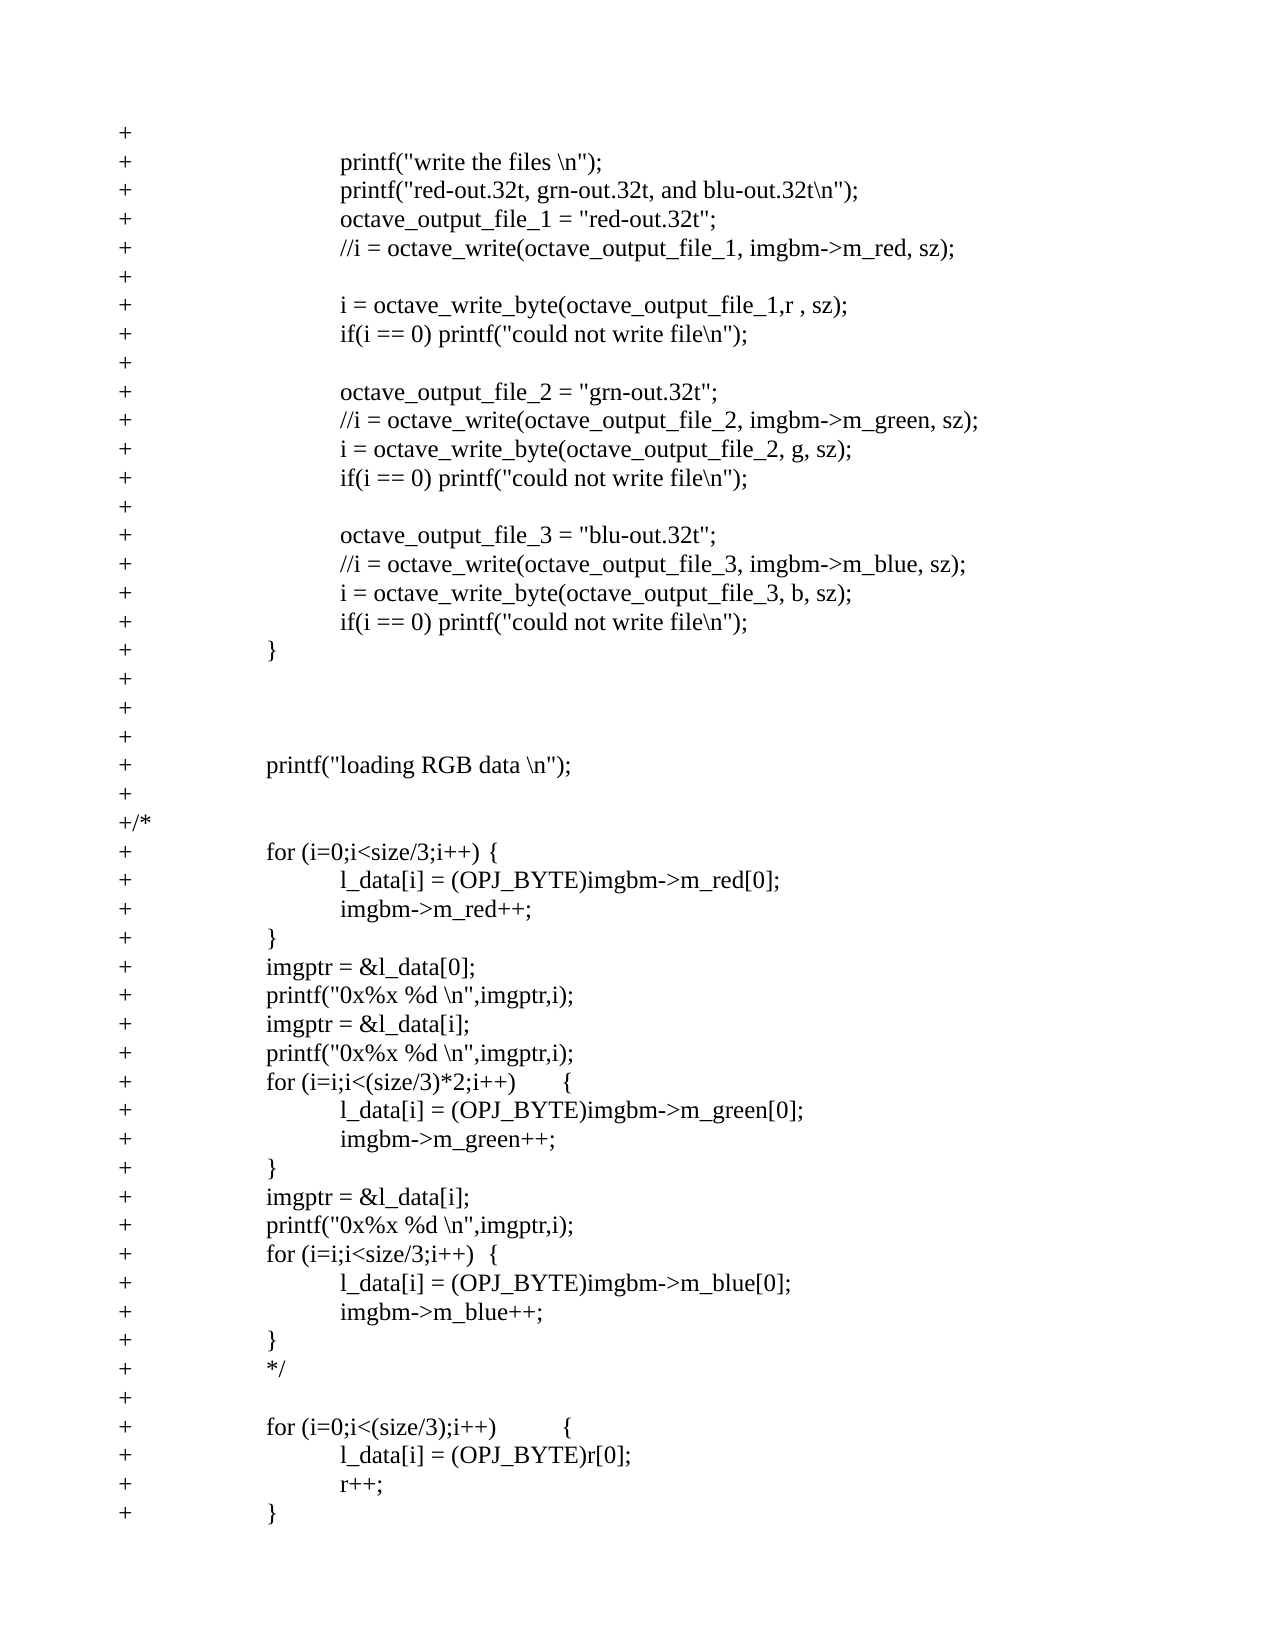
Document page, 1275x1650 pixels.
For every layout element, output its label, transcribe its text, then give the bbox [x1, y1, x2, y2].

text + l_data[i] = (OPJ_BYTE)imgbm->m_red[0]; [118, 866, 1157, 894]
text + for (i=i;i<size/3;i++) { [118, 1239, 1157, 1268]
text + imgptr = &l_data[i]; [118, 1182, 1157, 1211]
text + [118, 722, 1157, 751]
text + //i = octave_write(octave_output_file_2, imgbm->m_green, sz); [118, 406, 1157, 434]
text + octave_output_file_3 = "blu-out.32t"; [118, 521, 1157, 549]
text + //i = octave_write(octave_output_file_1, imgbm->m_red, sz); [118, 233, 1157, 262]
text + i = octave_write_byte(octave_output_file_3, b, sz); [118, 578, 1157, 607]
text + r++; [118, 1469, 1157, 1498]
text + printf("0x%x %d \n",imgptr,i); [118, 1038, 1157, 1067]
text + l_data[i] = (OPJ_BYTE)imgbm->m_blue[0]; [118, 1268, 1157, 1297]
text + } [118, 1498, 1157, 1527]
text + octave_output_file_1 = "red-out.32t"; [118, 204, 1157, 233]
text + printf("red-out.32t, grn-out.32t, and blu-out.32t\n"); [118, 176, 1157, 204]
text + [118, 1383, 1157, 1412]
text + if(i == 0) printf("could not write file\n"); [118, 463, 1157, 492]
text + if(i == 0) printf("could not write file\n"); [118, 319, 1157, 348]
text + imgbm->m_red++; [118, 894, 1157, 923]
text + l_data[i] = (OPJ_BYTE)imgbm->m_green[0]; [118, 1096, 1157, 1124]
text + printf("write the files \n"); [118, 147, 1157, 176]
text + [118, 664, 1157, 693]
text + for (i=i;i<(size/3)*2;i++) { [118, 1067, 1157, 1096]
text + i = octave_write_byte(octave_output_file_1,r , sz); [118, 291, 1157, 319]
text + } [118, 1326, 1157, 1354]
text + i = octave_write_byte(octave_output_file_2, g, sz); [118, 434, 1157, 463]
text + for (i=0;i<size/3;i++) { [118, 837, 1157, 866]
text + */ [118, 1354, 1157, 1383]
text + imgbm->m_blue++; [118, 1297, 1157, 1326]
text + printf("0x%x %d \n",imgptr,i); [118, 1211, 1157, 1239]
text + imgptr = &l_data[0]; [118, 952, 1157, 981]
text + imgbm->m_green++; [118, 1124, 1157, 1153]
text + if(i == 0) printf("could not write file\n"); [118, 607, 1157, 636]
text + } [118, 923, 1157, 952]
text + for (i=0;i<(size/3);i++) { [118, 1412, 1157, 1441]
text + } [118, 1153, 1157, 1182]
text + [118, 118, 1157, 147]
text + [118, 262, 1157, 291]
text + printf("loading RGB data \n"); [118, 751, 1157, 779]
text + octave_output_file_2 = "grn-out.32t"; [118, 377, 1157, 406]
text + imgptr = &l_data[i]; [118, 1009, 1157, 1038]
text + l_data[i] = (OPJ_BYTE)r[0]; [118, 1441, 1157, 1469]
text + printf("0x%x %d \n",imgptr,i); [118, 981, 1157, 1009]
text + [118, 492, 1157, 521]
text + } [118, 636, 1157, 664]
text + [118, 348, 1157, 377]
text +/* [118, 808, 1157, 837]
text + [118, 693, 1157, 722]
text + [118, 779, 1157, 808]
text + //i = octave_write(octave_output_file_3, imgbm->m_blue, sz); [118, 549, 1157, 578]
